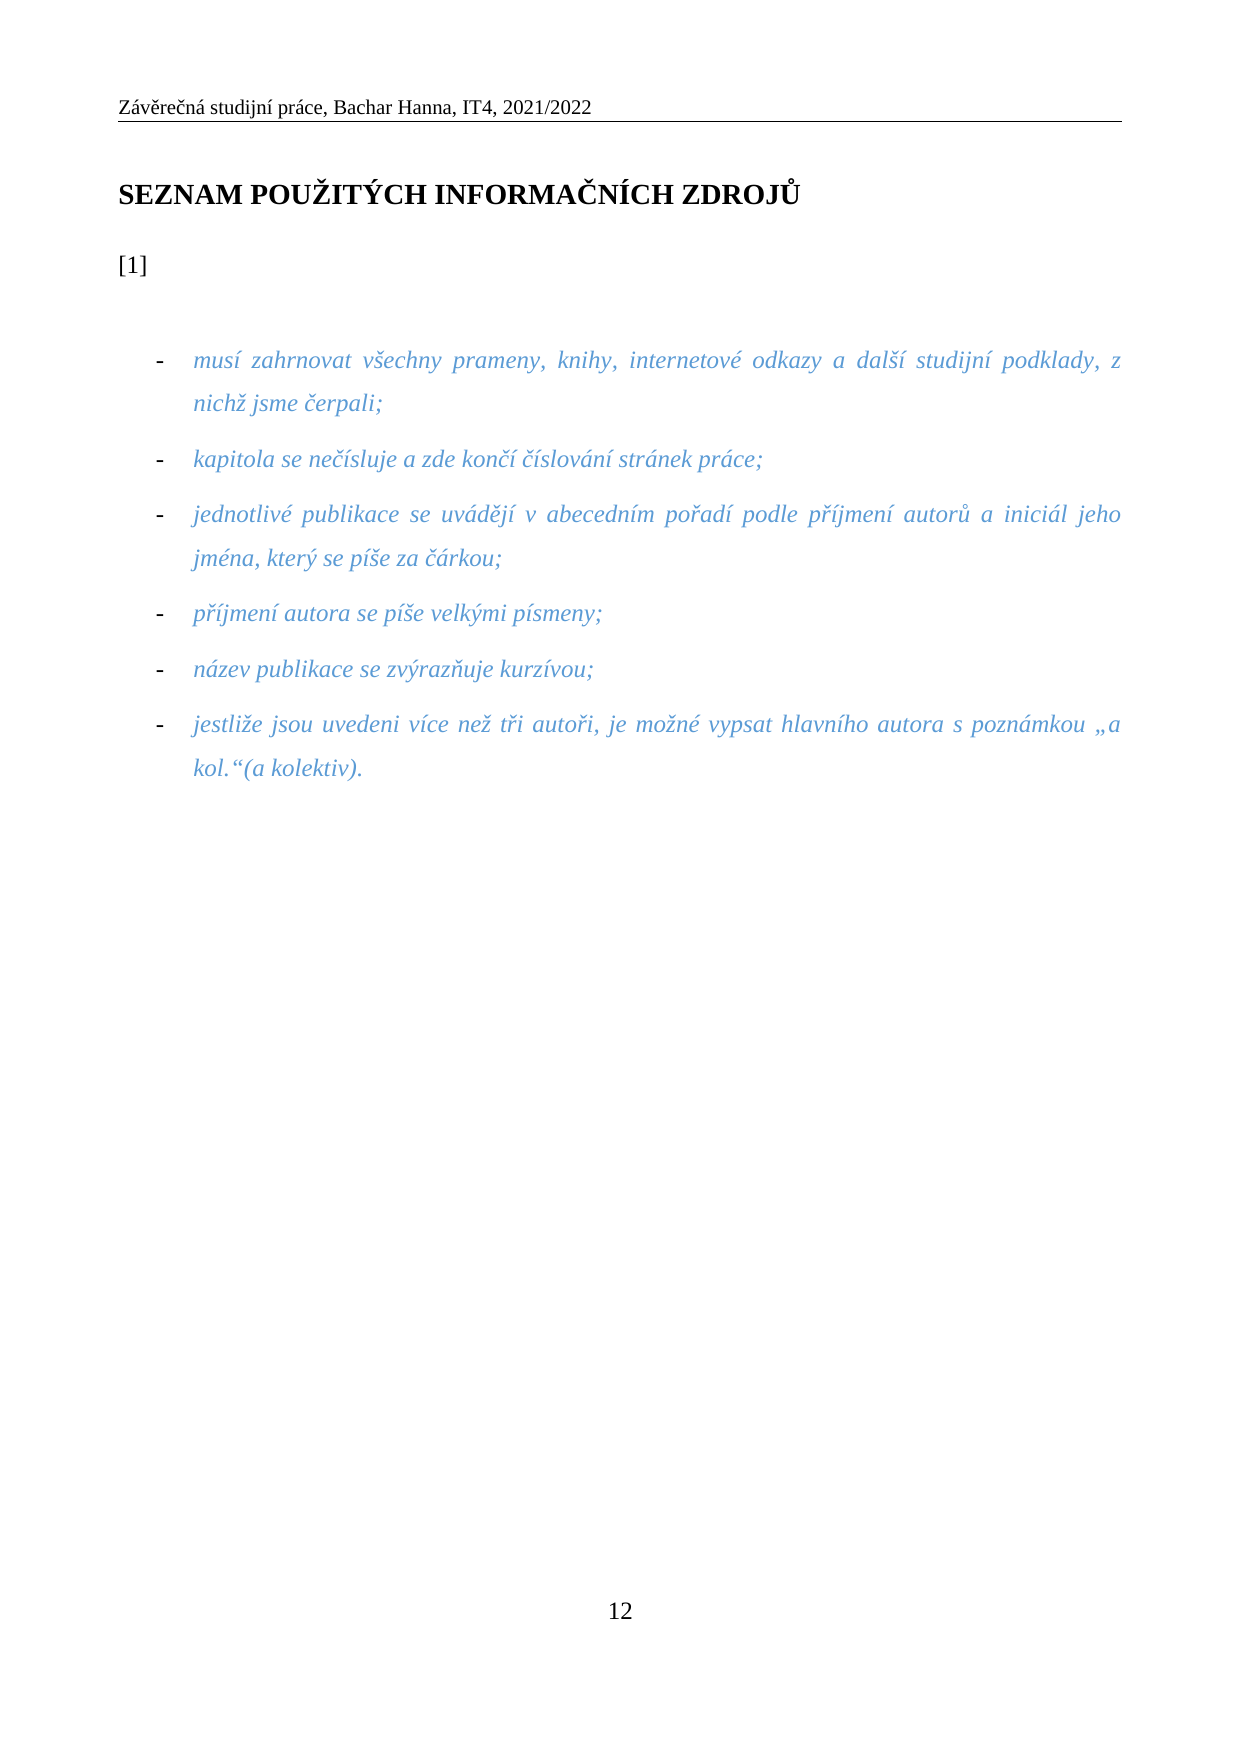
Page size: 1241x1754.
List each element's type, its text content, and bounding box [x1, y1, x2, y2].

text [1] [118, 250, 1122, 279]
list název publikace se zvýrazňuje kurzívou; [156, 654, 1122, 683]
list jednotlivé publikace se uvádějí v abecedním pořadí podle příjmení autorů a iniciál jeho jména, který se píše za čárkou; [156, 499, 1122, 571]
list musí zahrnovat všechny prameny, knihy, internetové odkazy a další studijní podklady, z nichž jsme čerpali; [156, 345, 1122, 417]
list jestliže jsou uvedeni více než tři autoři, je možné vypsat hlavního autora s poznámkou „a kol.“(a kolektiv). [156, 709, 1122, 781]
subtitle Seznam použitýCH INFORMAČNÍCH ZDROJů [118, 177, 1122, 211]
list příjmení autora se píše velkými písmeny; [156, 598, 1122, 627]
list kapitola se nečísluje a zde končí číslování stránek práce; [156, 444, 1122, 473]
